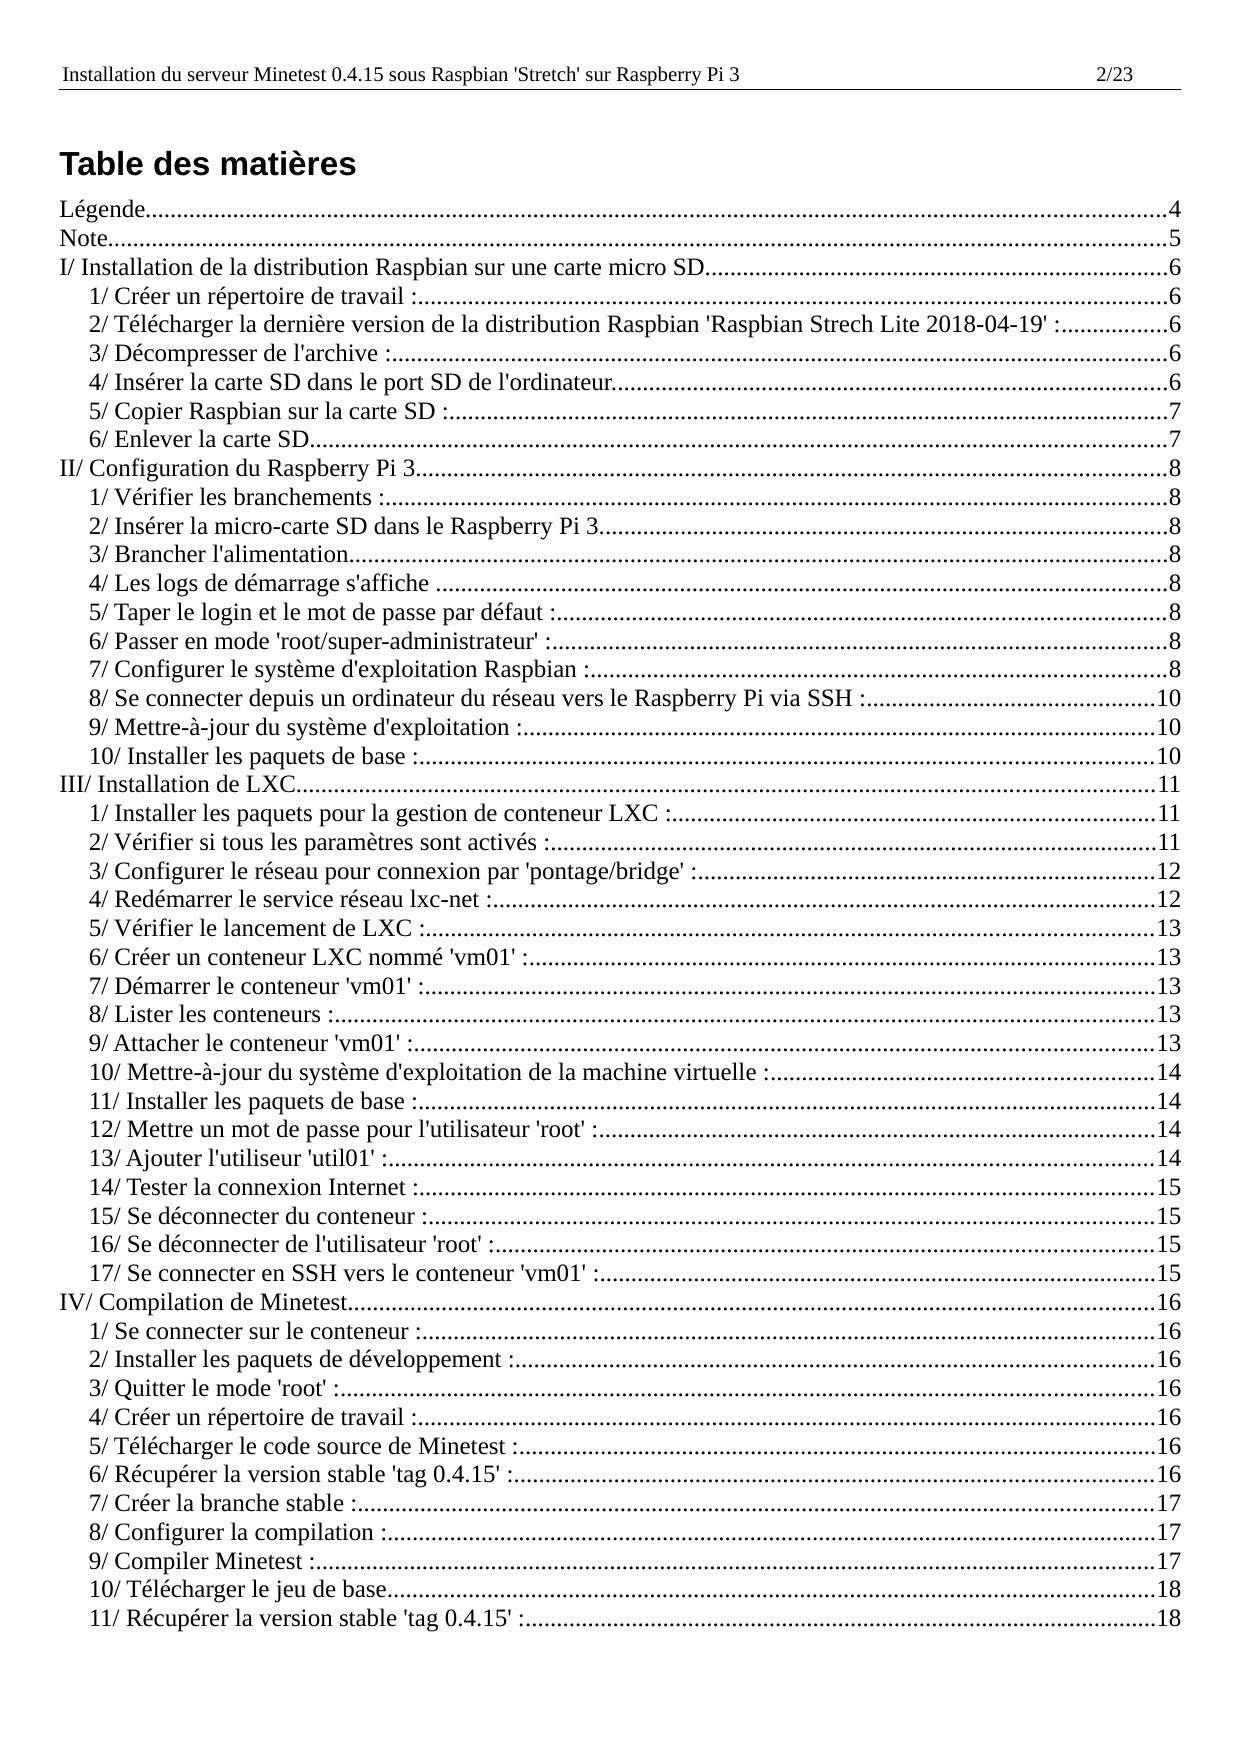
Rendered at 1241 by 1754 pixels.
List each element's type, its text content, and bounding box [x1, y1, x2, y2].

text 2/ Insérer la micro-carte SD dans le Raspberry Pi 3. 8 [88, 511, 1181, 539]
text 2/ Installer les paquets de développement : 16 [88, 1344, 1181, 1373]
text 5/ Télécharger le code source de Minetest : 16 [88, 1431, 1181, 1459]
text 6/ Récupérer la version stable 'tag 0.4.15' : 16 [88, 1459, 1181, 1488]
text 2/ Télécharger la dernière version de la distribution Raspbian 'Raspbian Strech Lite 2018-04-19' : 6 [88, 309, 1181, 338]
text 5/ Taper le login et le mot de passe par défaut : 8 [88, 597, 1181, 626]
text 13/ Ajouter l'utiliseur 'util01' : 14 [88, 1143, 1181, 1172]
text 12/ Mettre un mot de passe pour l'utilisateur 'root' : 14 [88, 1114, 1181, 1143]
text 7/ Configurer le système d'exploitation Raspbian : 8 [88, 654, 1181, 683]
text 9/ Attacher le conteneur 'vm01' : 13 [88, 1028, 1181, 1057]
text IV/ Compilation de Minetest. 16 [59, 1287, 1181, 1316]
text 8/ Configurer la compilation : 17 [88, 1517, 1181, 1546]
text 9/ Compiler Minetest : 17 [88, 1546, 1181, 1574]
text 11/ Récupérer la version stable 'tag 0.4.15' : 18 [88, 1603, 1181, 1632]
text 3/ Décompresser de l'archive : 6 [88, 338, 1181, 367]
text 1/ Vérifier les branchements : 8 [88, 482, 1181, 511]
text 1/ Créer un répertoire de travail : 6 [88, 281, 1181, 309]
text 3/ Quitter le mode 'root' : 16 [88, 1373, 1181, 1402]
text 6/ Passer en mode 'root/super-administrateur' : 8 [88, 626, 1181, 654]
text 2/ Vérifier si tous les paramètres sont activés : 11 [88, 827, 1181, 856]
text 17/ Se connecter en SSH vers le conteneur 'vm01' : 15 [88, 1258, 1181, 1287]
text 6/ Créer un conteneur LXC nommé 'vm01' : 13 [88, 942, 1181, 971]
text II/ Configuration du Raspberry Pi 3. 8 [59, 453, 1181, 482]
text Légende 4 [59, 194, 1181, 223]
text Note 5 [59, 223, 1181, 252]
text 6/ Enlever la carte SD. 7 [88, 424, 1181, 453]
text 5/ Vérifier le lancement de LXC : 13 [88, 913, 1181, 942]
text 9/ Mettre-à-jour du système d'exploitation : 10 [88, 712, 1181, 741]
text 10/ Mettre-à-jour du système d'exploitation de la machine virtuelle : 14 [88, 1057, 1181, 1086]
text 3/ Configurer le réseau pour connexion par 'pontage/bridge' : 12 [88, 856, 1181, 884]
text 1/ Installer les paquets pour la gestion de conteneur LXC : 11 [88, 798, 1181, 827]
text 3/ Brancher l'alimentation. 8 [88, 539, 1181, 568]
text 10/ Télécharger le jeu de base. 18 [88, 1574, 1181, 1603]
text 14/ Tester la connexion Internet : 15 [88, 1172, 1181, 1201]
text 7/ Créer la branche stable : 17 [88, 1488, 1181, 1517]
text 1/ Se connecter sur le conteneur : 16 [88, 1316, 1181, 1344]
text 10/ Installer les paquets de base : 10 [88, 741, 1181, 769]
text 5/ Copier Raspbian sur la carte SD : 7 [88, 396, 1181, 424]
text 4/ Créer un répertoire de travail : 16 [88, 1402, 1181, 1431]
text 4/ Les logs de démarrage s'affiche . 8 [88, 568, 1181, 597]
text 8/ Lister les conteneurs : 13 [88, 999, 1181, 1028]
text 15/ Se déconnecter du conteneur : 15 [88, 1201, 1181, 1229]
text 7/ Démarrer le conteneur 'vm01' : 13 [88, 971, 1181, 999]
text 4/ Redémarrer le service réseau lxc-net : 12 [88, 884, 1181, 913]
text 11/ Installer les paquets de base : 14 [88, 1086, 1181, 1114]
subtitle Table des matières [59, 143, 1181, 182]
text III/ Installation de LXC. 11 [59, 769, 1181, 798]
text 16/ Se déconnecter de l'utilisateur 'root' : 15 [88, 1229, 1181, 1258]
text 8/ Se connecter depuis un ordinateur du réseau vers le Raspberry Pi via SSH : 10 [88, 683, 1181, 712]
text I/ Installation de la distribution Raspbian sur une carte micro SD. 6 [59, 252, 1181, 281]
text 4/ Insérer la carte SD dans le port SD de l'ordinateur. 6 [88, 367, 1181, 396]
